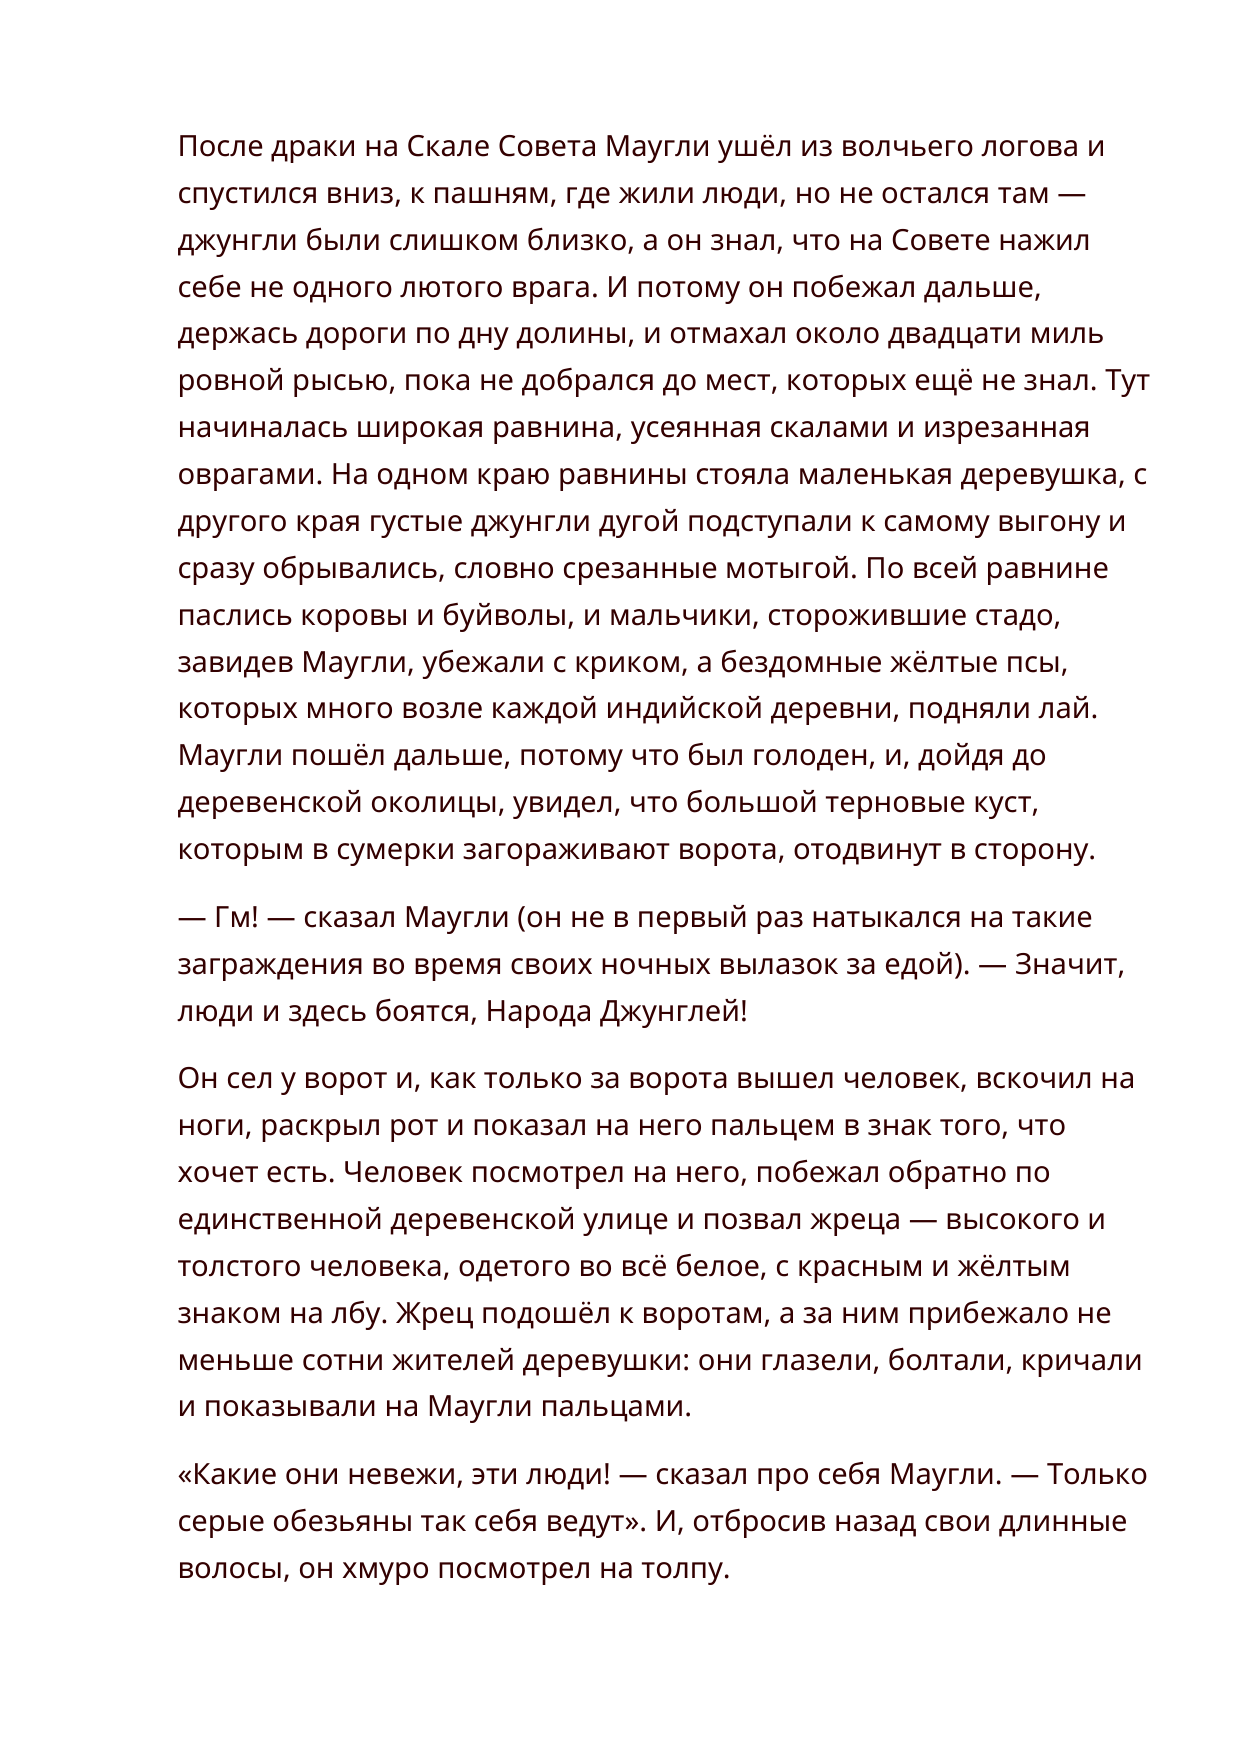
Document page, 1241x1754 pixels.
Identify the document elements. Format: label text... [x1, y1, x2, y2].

text — Гм! — сказал Маугли (он не в первый раз натыкался на такие заграждения во время своих ночных вылазок за едой). — Значит, люди и здесь боятся, Народа Джунглей! [177, 889, 1152, 1029]
text «Какие они невежи, эти люди! — сказал про себя Маугли. — Только серые обезьяны так себя ведут». И, отбросив назад свои длинные волосы, он хмуро посмотрел на толпу. [177, 1446, 1152, 1587]
text После драки на Скале Совета Маугли ушёл из волчьего логова и спустился вниз, к пашням, где жили люди, но не остался там — джунгли были слишком близко, а он знал, что на Совете нажил себе не одного лютого врага. И потому он побежал дальше, держась дороги по дну долины, и отмахал около двадцати миль ровной рысью, пока не добрался до мест, которых ещё не знал. Тут начиналась широкая равнина, усеянная скалами и изрезанная оврагами. На одном краю равнины стояла маленькая деревушка, с другого края густые джунгли дугой подступали к самому выгону и сразу обрывались, словно срезанные мотыгой. По всей равнине паслись коровы и буйволы, и мальчики, сторожившие стадо, завидев Маугли, убежали с криком, а бездомные жёлтые псы, которых много возле каждой индийской деревни, подняли лай. Маугли пошёл дальше, потому что был голоден, и, дойдя до деревенской околицы, увидел, что большой терновые куст, которым в сумерки загораживают ворота, отодвинут в сторону. [177, 118, 1152, 868]
text Он сел у ворот и, как только за ворота вышел человек, вскочил на ноги, раскрыл рот и показал на него пальцем в знак того, что хочет есть. Человек посмотрел на него, побежал обратно по единственной деревенской улице и позвал жреца — высокого и толстого человека, одетого во всё белое, с красным и жёлтым знаком на лбу. Жрец подошёл к воротам, а за ним прибежало не меньше сотни жителей деревушки: они глазели, болтали, кричали и показывали на Маугли пальцами. [177, 1050, 1152, 1425]
